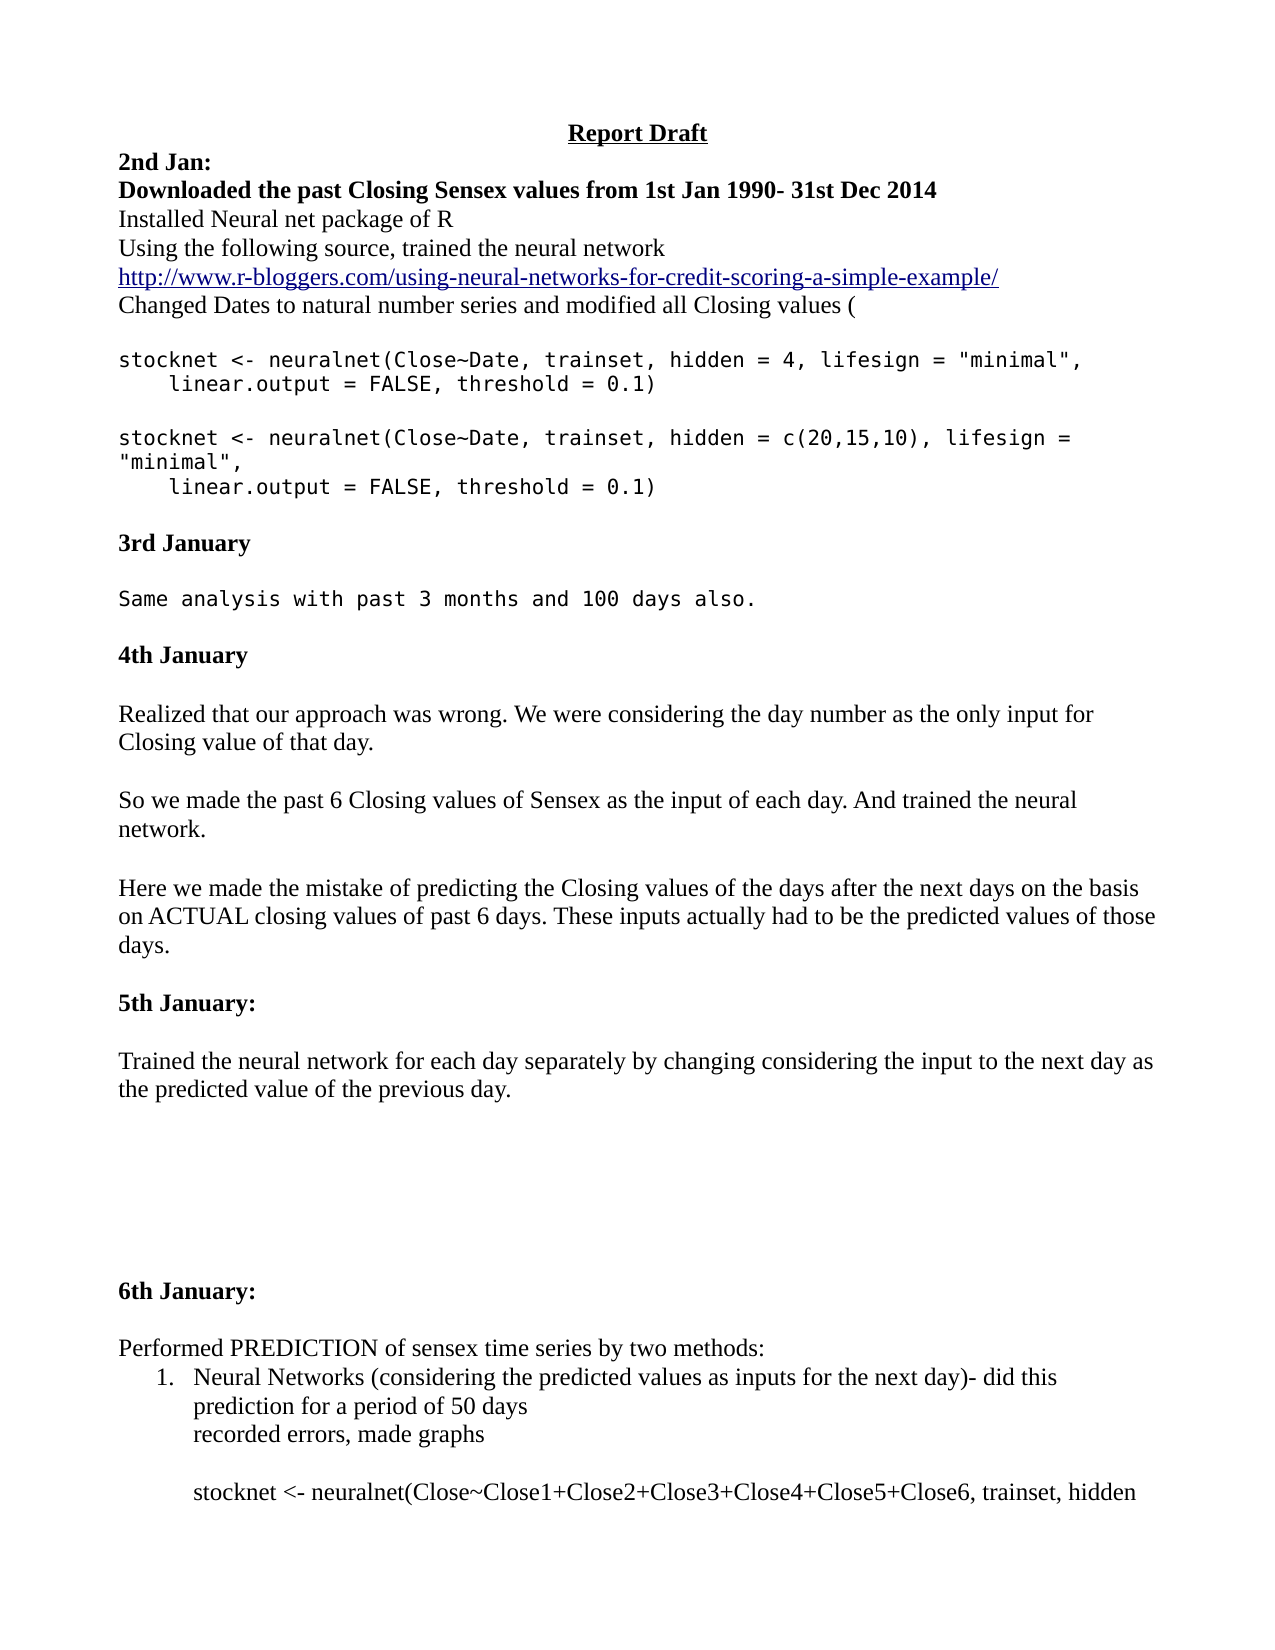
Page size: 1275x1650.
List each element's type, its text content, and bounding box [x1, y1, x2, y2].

list stocknet <- neuralnet(Close~Close1+Close2+Close3+Close4+Close5+Close6, trainset, hidden [156, 1477, 1157, 1506]
text Report Draft [118, 118, 1157, 147]
text linear.output = FALSE, threshold = 0.1) [118, 372, 1157, 397]
text Trained the neural network for each day separately by changing considering the input to the next day as the predicted value of the previous day. [118, 1046, 1157, 1103]
text Changed Dates to natural number series and modified all Closing values ( [118, 291, 1157, 319]
text 4th January [118, 640, 1157, 669]
text Same analysis with past 3 months and 100 days also. [118, 587, 1157, 611]
list Neural Networks (considering the predicted values as inputs for the next day)- did this prediction for a period of 50 days [156, 1362, 1157, 1419]
text stocknet <- neuralnet(Close~Date, trainset, hidden = 4, lifesign = "minimal", [118, 348, 1157, 372]
text Realized that our approach was wrong. We were considering the day number as the only input for Closing value of that day. [118, 699, 1157, 756]
list recorded errors, made graphs [156, 1419, 1157, 1448]
text stocknet <- neuralnet(Close~Date, trainset, hidden = c(20,15,10), lifesign = "minimal", [118, 426, 1157, 475]
text 2nd Jan: [118, 147, 1157, 176]
text 6th January: [118, 1276, 1157, 1304]
text linear.output = FALSE, threshold = 0.1) [118, 475, 1157, 499]
text Performed PREDICTION of sensex time series by two methods: [118, 1333, 1157, 1362]
text http://www.r-bloggers.com/using-neural-networks-for-credit-scoring-a-simple-example/ [118, 262, 1157, 291]
text Here we made the mistake of predicting the Closing values of the days after the next days on the basis on ACTUAL closing values of past 6 days. These inputs actually had to be the predicted values of those days. [118, 873, 1157, 959]
text Downloaded the past Closing Sensex values from 1st Jan 1990- 31st Dec 2014 [118, 176, 1157, 204]
text Using the following source, trained the neural network [118, 233, 1157, 262]
text So we made the past 6 Closing values of Sensex as the input of each day. And trained the neural network. [118, 786, 1157, 843]
text 3rd January [118, 528, 1157, 557]
text 5th January: [118, 988, 1157, 1017]
text Installed Neural net package of R [118, 204, 1157, 233]
